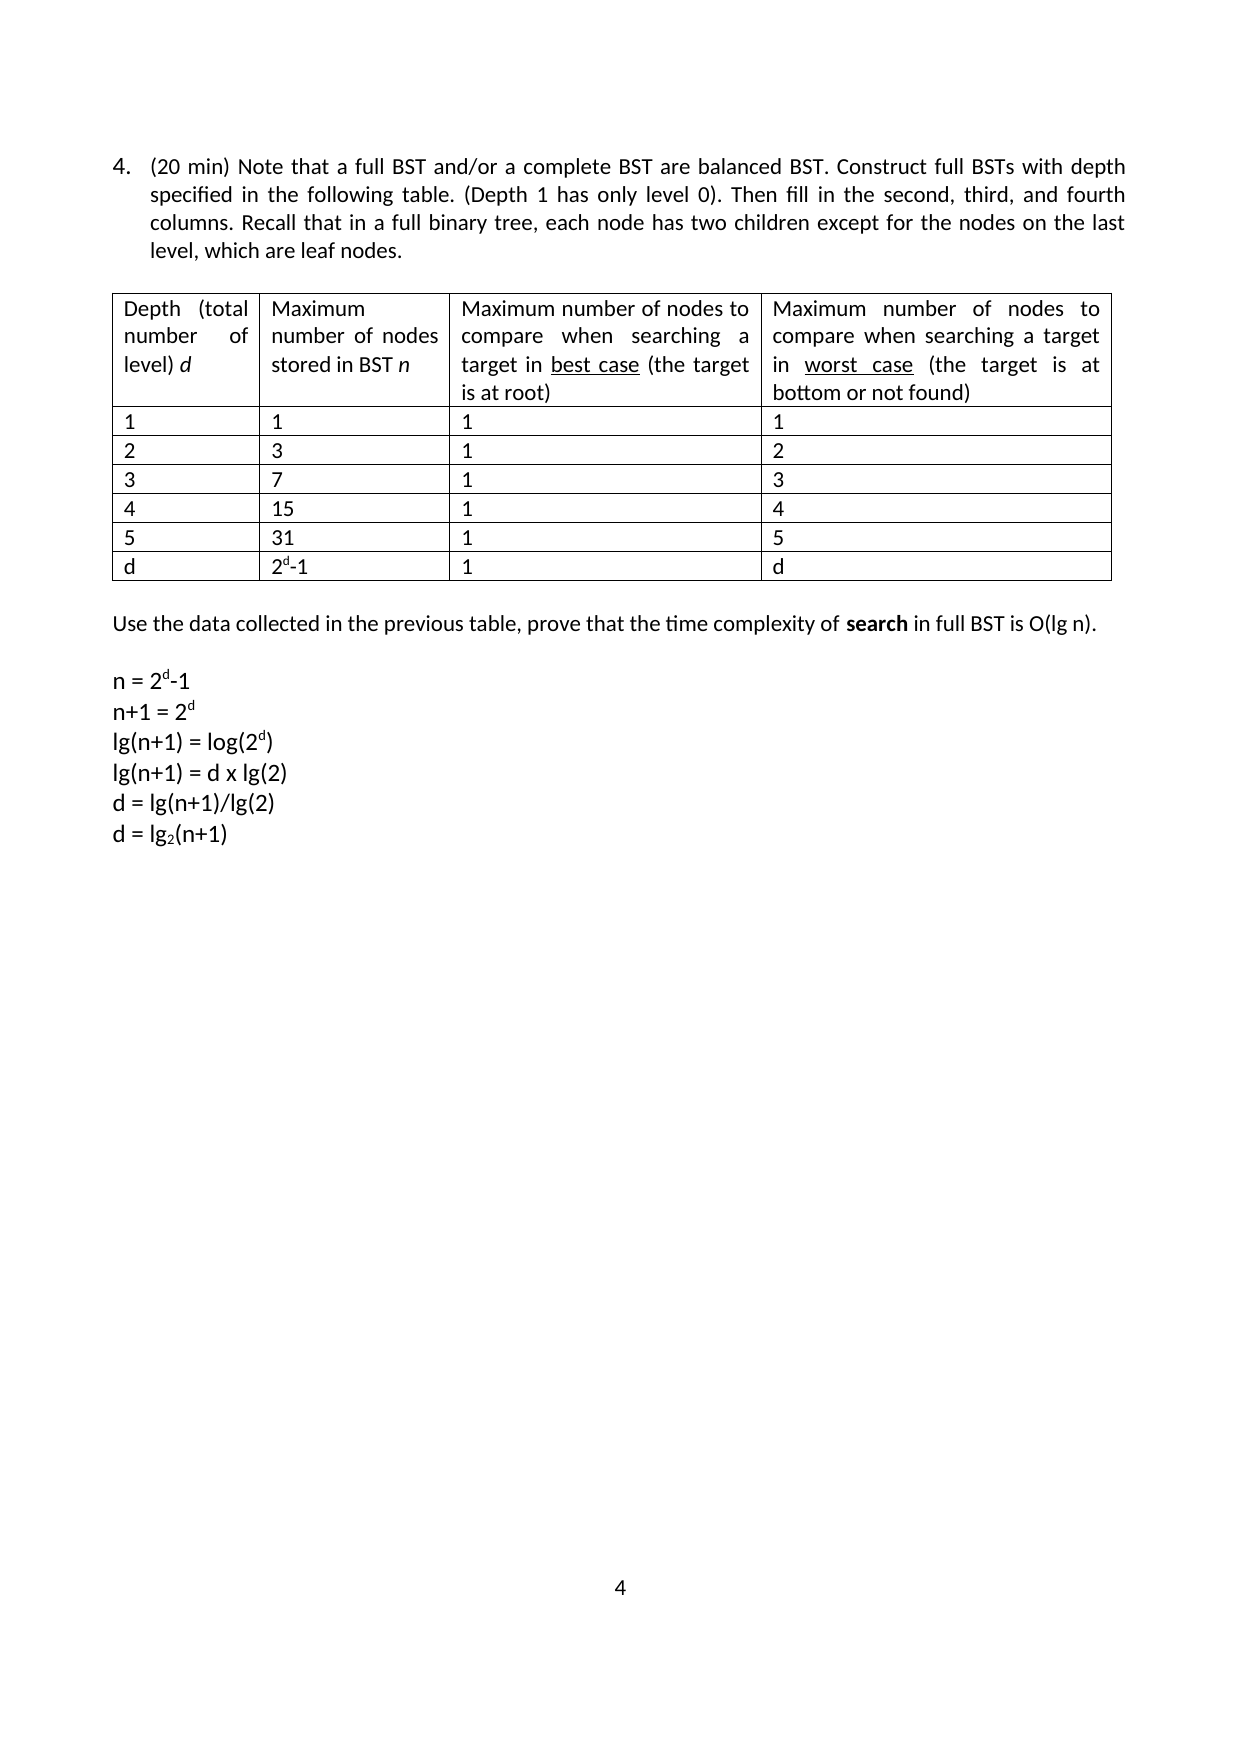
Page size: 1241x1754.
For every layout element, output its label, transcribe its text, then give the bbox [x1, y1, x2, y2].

table_cell 2d-1 [260, 552, 449, 580]
table_cell 1 [450, 407, 761, 435]
text lg(n+1) = log(2d) [112, 726, 1128, 757]
table_cell 2 [762, 436, 1111, 464]
table_cell 3 [113, 465, 259, 493]
list (20 min) Note that a full BST and/or a complete BST are balanced BST. Construct full BSTs with depth specified in the following table. (Depth 1 has only level 0). Then fill in the second, third, and fourth columns. Recall that in a full binary tree, each node has two children except for the nodes on the last level, which are leaf nodes. [112, 150, 1128, 264]
table_cell 1 [450, 523, 761, 551]
table_cell 1 [113, 407, 259, 435]
text Use the data collected in the previous table, prove that the time complexity of search in full BST is O(lg n). [112, 609, 1128, 637]
table_cell 1 [260, 407, 449, 435]
table_header Maximum number of nodes stored in BST n [260, 294, 449, 406]
table_cell 5 [762, 523, 1111, 551]
table_cell 4 [762, 494, 1111, 522]
table_cell 1 [450, 552, 761, 580]
table_header Depth (total number of level) d [113, 294, 259, 406]
text d = lg2(n+1) [112, 818, 1128, 848]
table_cell 1 [450, 465, 761, 493]
table_cell d [113, 552, 259, 580]
table_cell 3 [260, 436, 449, 464]
table_cell 7 [260, 465, 449, 493]
table_cell 1 [450, 494, 761, 522]
table_cell 5 [113, 523, 259, 551]
text n = 2d-1 [112, 665, 1128, 696]
text d = lg(n+1)/lg(2) [112, 787, 1128, 818]
table_cell 15 [260, 494, 449, 522]
text lg(n+1) = d x lg(2) [112, 757, 1128, 787]
table_cell 31 [260, 523, 449, 551]
text n+1 = 2d [112, 696, 1128, 726]
table_cell 3 [762, 465, 1111, 493]
table_cell d [762, 552, 1111, 580]
table_cell 4 [113, 494, 259, 522]
table_cell 2 [113, 436, 259, 464]
table_header Maximum number of nodes to compare when searching a target in worst case (the target is at bottom or not found) [762, 294, 1111, 406]
table_header Maximum number of nodes to compare when searching a target in best case (the target is at root) [450, 294, 761, 406]
table_cell 1 [450, 436, 761, 464]
table_cell 1 [762, 407, 1111, 435]
